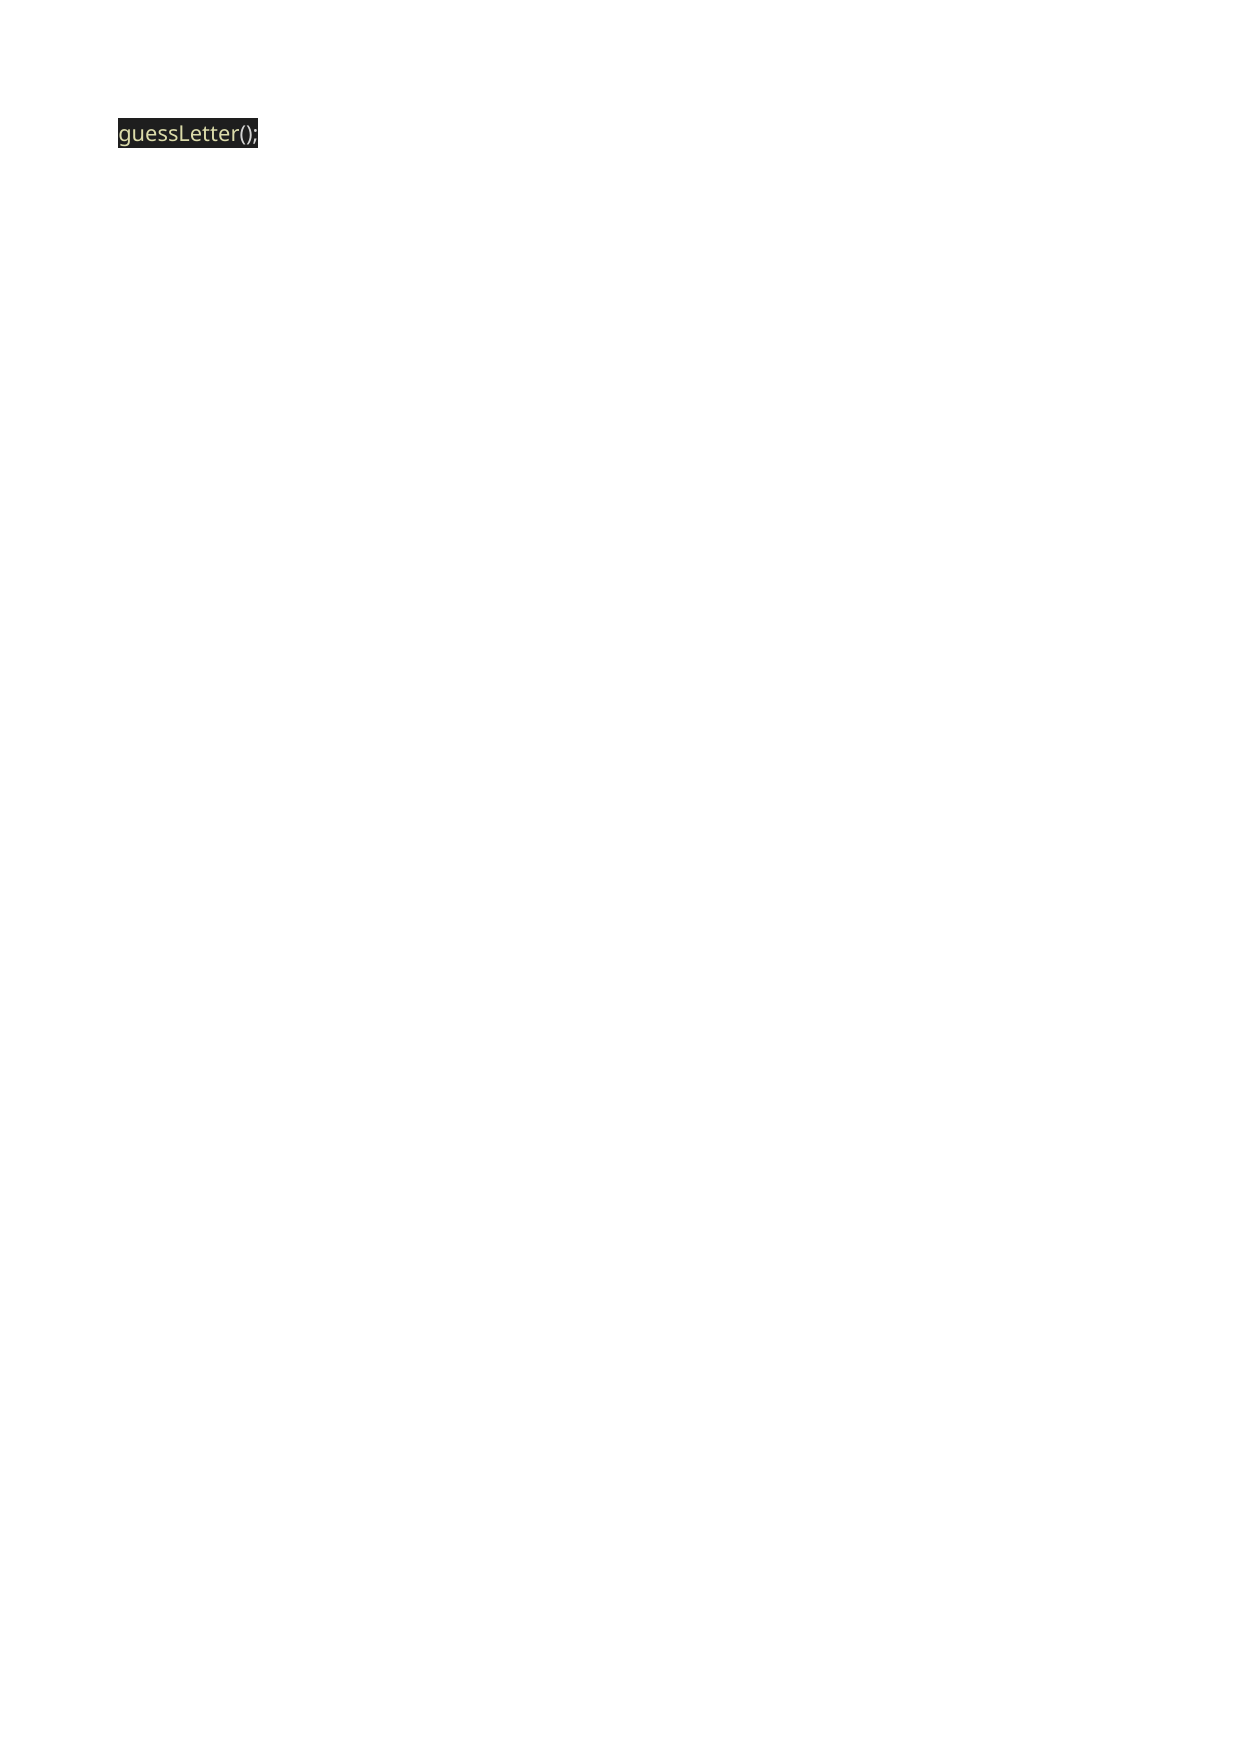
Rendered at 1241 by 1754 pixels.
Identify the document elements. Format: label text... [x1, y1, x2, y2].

text guessLetter(); [118, 118, 1122, 148]
